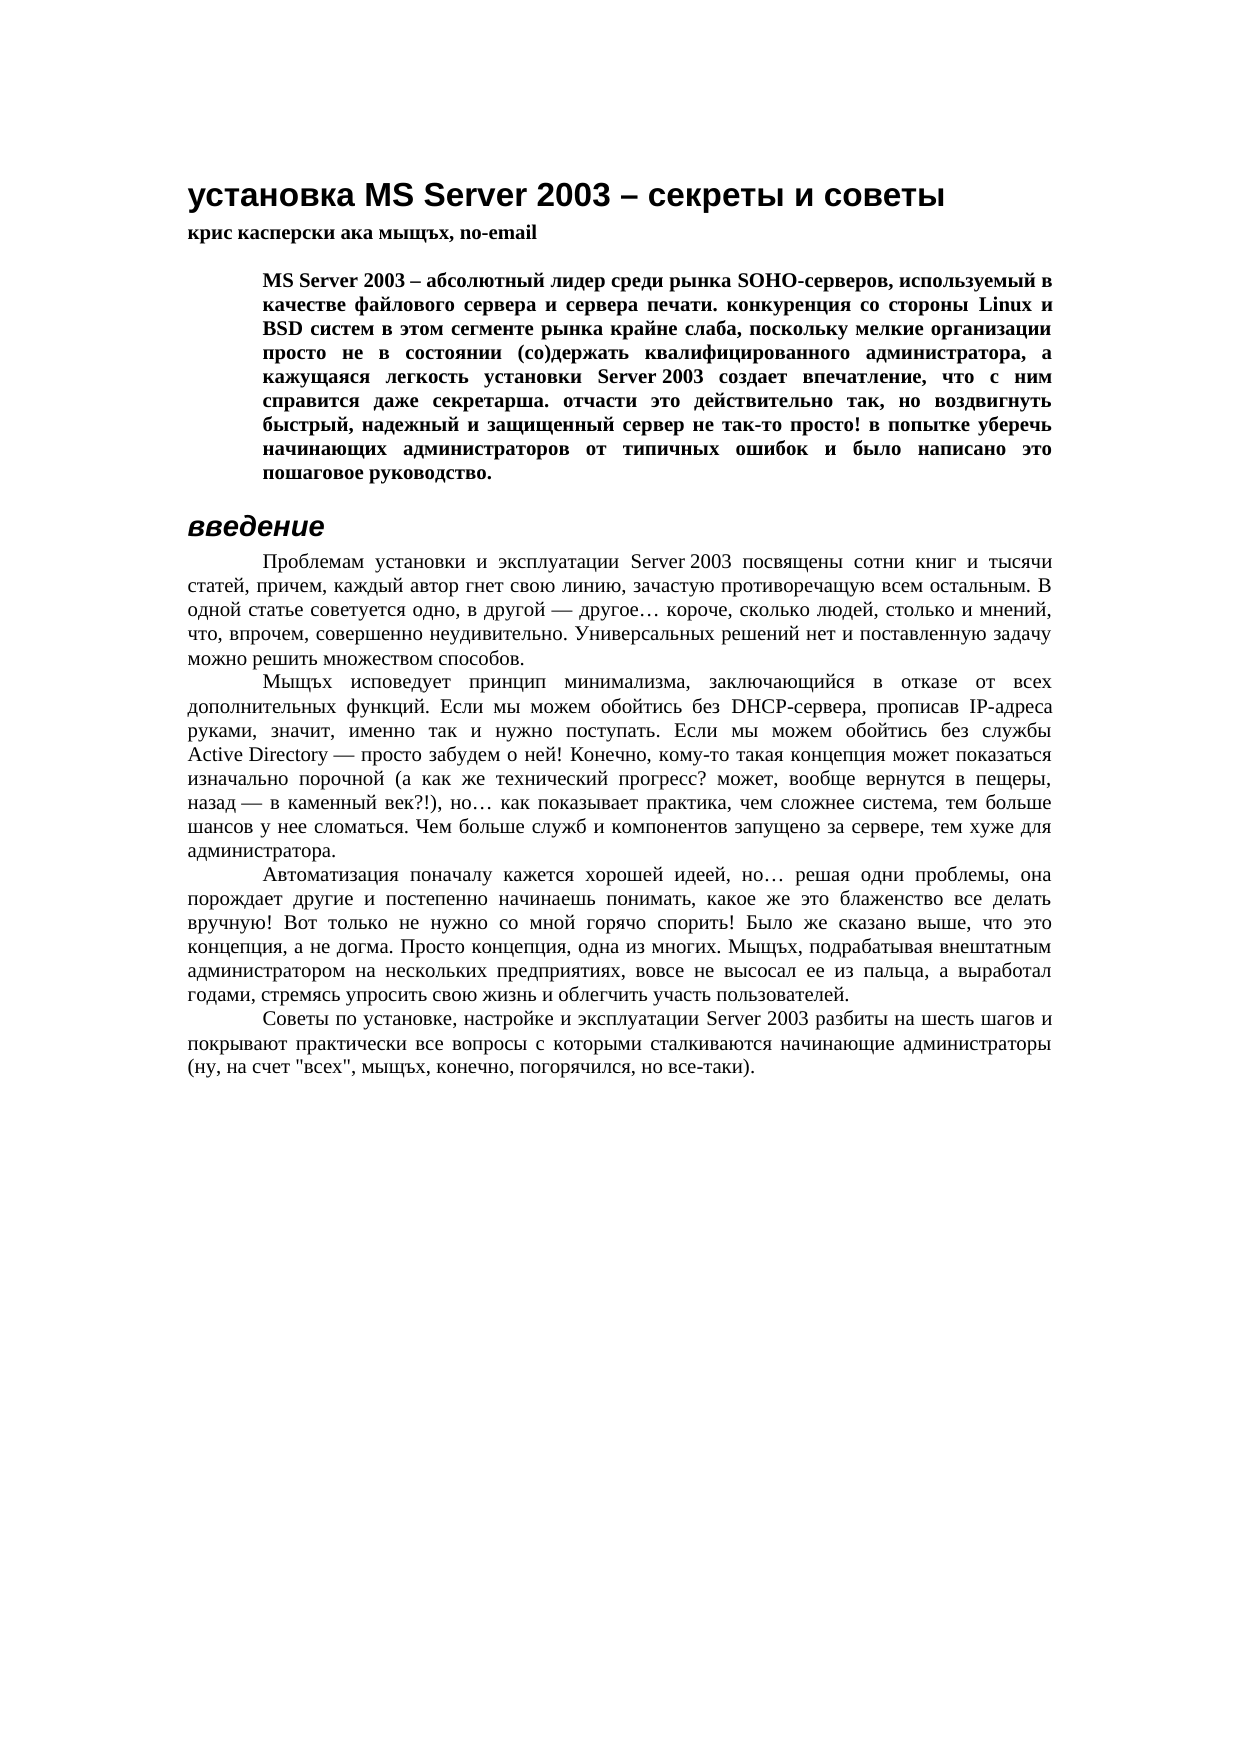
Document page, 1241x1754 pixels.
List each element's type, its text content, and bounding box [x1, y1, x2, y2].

text Мыщъх исповедует принцип минимализма, заключающийся в отказе от всех дополнительных функций. Если мы можем обойтись без DHCP-сервера, прописав IP-адреса руками, значит, именно так и нужно поступать. Если мы можем обойтись без службы Active Directory — просто забудем о ней! Конечно, кому-то такая концепция может показаться изначально порочной (а как же технический прогресс? может, вообще вернутся в пещеры, назад — в каменный век?!), но… как показывает практика, чем сложнее система, тем больше шансов у нее сломаться. Чем больше служб и компонентов запущено за сервере, тем хуже для администратора. [187, 669, 1053, 862]
text Советы по установке, настройке и эксплуатации Server 2003 разбиты на шесть шагов и покрывают практически все вопросы с которыми сталкиваются начинающие администраторы (ну, на счет "всех", мыщъх, конечно, погорячился, но все-таки). [187, 1006, 1053, 1078]
text Автоматизация поначалу кажется хорошей идеей, но… решая одни проблемы, она порождает другие и постепенно начинаешь понимать, какое же это блаженство все делать вручную! Вот только не нужно со мной горячо спорить! Было же сказано выше, что это концепция, а не догма. Просто концепция, одна из многих. Мыщъх, подрабатывая внештатным администратором на нескольких предприятиях, вовсе не высосал ее из пальца, а выработал годами, стремясь упросить свою жизнь и облегчить участь пользователей. [187, 862, 1053, 1006]
text Проблемам установки и эксплуатации Server 2003 посвящены сотни книг и тысячи статей, причем, каждый автор гнет свою линию, зачастую противоречащую всем остальным. В одной статье советуется одно, в другой — другое… короче, сколько людей, столько и мнений, что, впрочем, совершенно неудивительно. Универсальных решений нет и поставленную задачу можно решить множеством способов. [187, 549, 1053, 669]
text крис касперски ака мыщъх, no-email [187, 220, 1053, 244]
subtitle введение [187, 509, 1053, 543]
subtitle установка MS Server 2003 – секреты и советы [187, 175, 1053, 213]
text MS Server 2003 – абсолютный лидер среди рынка SOHO-серверов, используемый в качестве файлового сервера и сервера печати. конкуренция со стороны Linux и BSD систем в этом сегменте рынка крайне слаба, поскольку мелкие организации просто не в состоянии (со)держать квалифицированного администратора, а кажущаяся легкость установки Server 2003 создает впечатление, что с ним справится даже секретарша. отчасти это действительно так, но воздвигнуть быстрый, надежный и защищенный сервер не так-то просто! в попытке уберечь начинающих администраторов от типичных ошибок и было написано это пошаговое руководство. [262, 268, 1053, 484]
